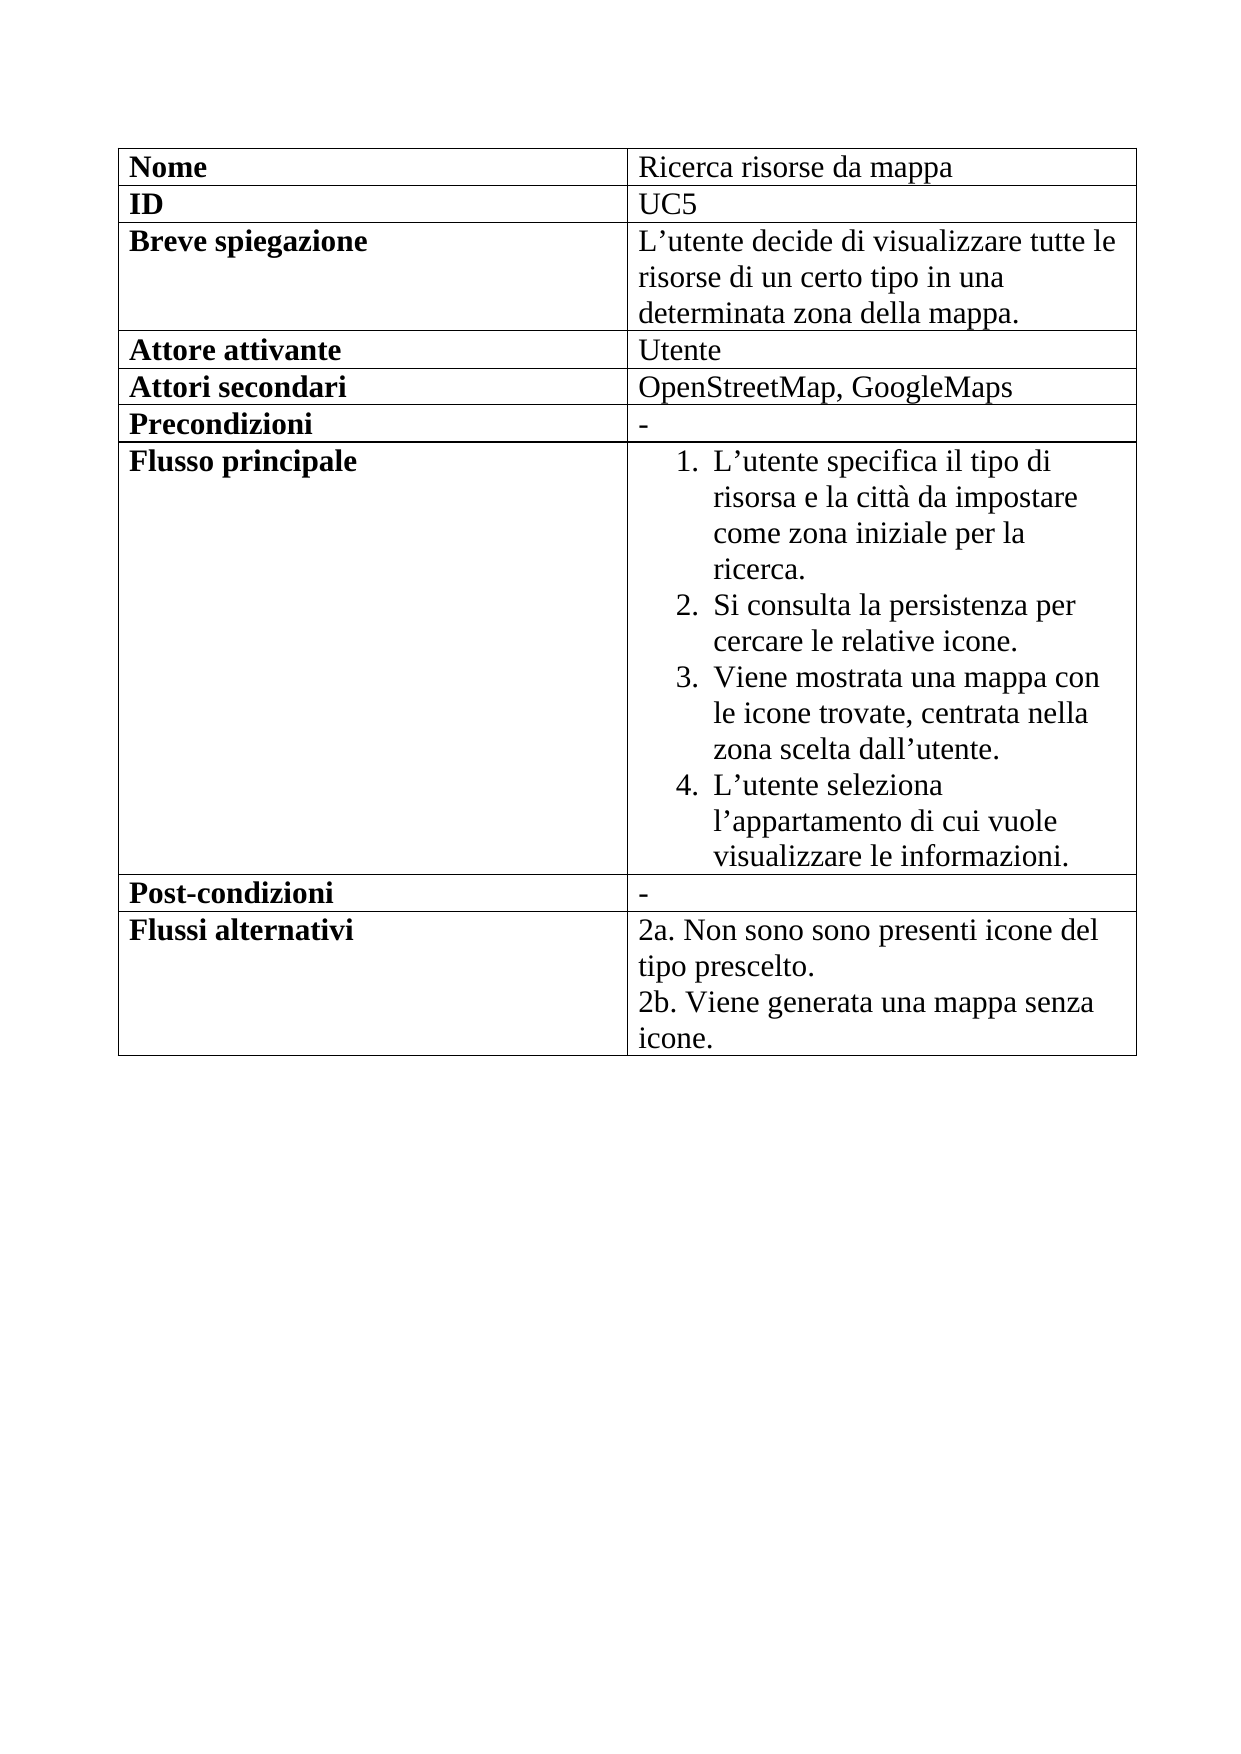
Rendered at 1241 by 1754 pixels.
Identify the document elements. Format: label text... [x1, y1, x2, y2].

table_cell OpenStreetMap, GoogleMaps [628, 369, 1136, 404]
table_cell 2a. Non sono sono presenti icone del tipo prescelto. 2b. Viene generata una mappa senza icone. [628, 912, 1136, 1055]
table_cell Flussi alternativi [119, 912, 627, 1055]
table_header Nome [119, 149, 627, 184]
table_cell - [628, 875, 1136, 911]
table_cell Breve spiegazione [119, 223, 627, 330]
table_cell Attore attivante [119, 331, 627, 367]
table_cell Attori secondari [119, 369, 627, 404]
table_cell UC5 [628, 186, 1136, 222]
table_cell - [628, 405, 1136, 441]
table_cell L’utente decide di visualizzare tutte le risorse di un certo tipo in una determinata zona della mappa. [628, 223, 1136, 330]
table_cell Post-condizioni [119, 875, 627, 911]
table_cell Precondizioni [119, 405, 627, 441]
table_cell Flusso principale [119, 443, 627, 874]
table_header Ricerca risorse da mappa [628, 149, 1136, 184]
table_cell ID [119, 186, 627, 222]
table_cell L’utente specifica il tipo di risorsa e la città da impostare come zona iniziale per la ricerca. Si consulta la persistenza per cercare le relative icone. Viene mostrata una mappa con le icone trovate, centrata nella zona scelta dall’utente. L’utente seleziona l’appartamento di cui vuole visualizzare le informazioni. [628, 443, 1136, 874]
table_cell Utente [628, 331, 1136, 367]
